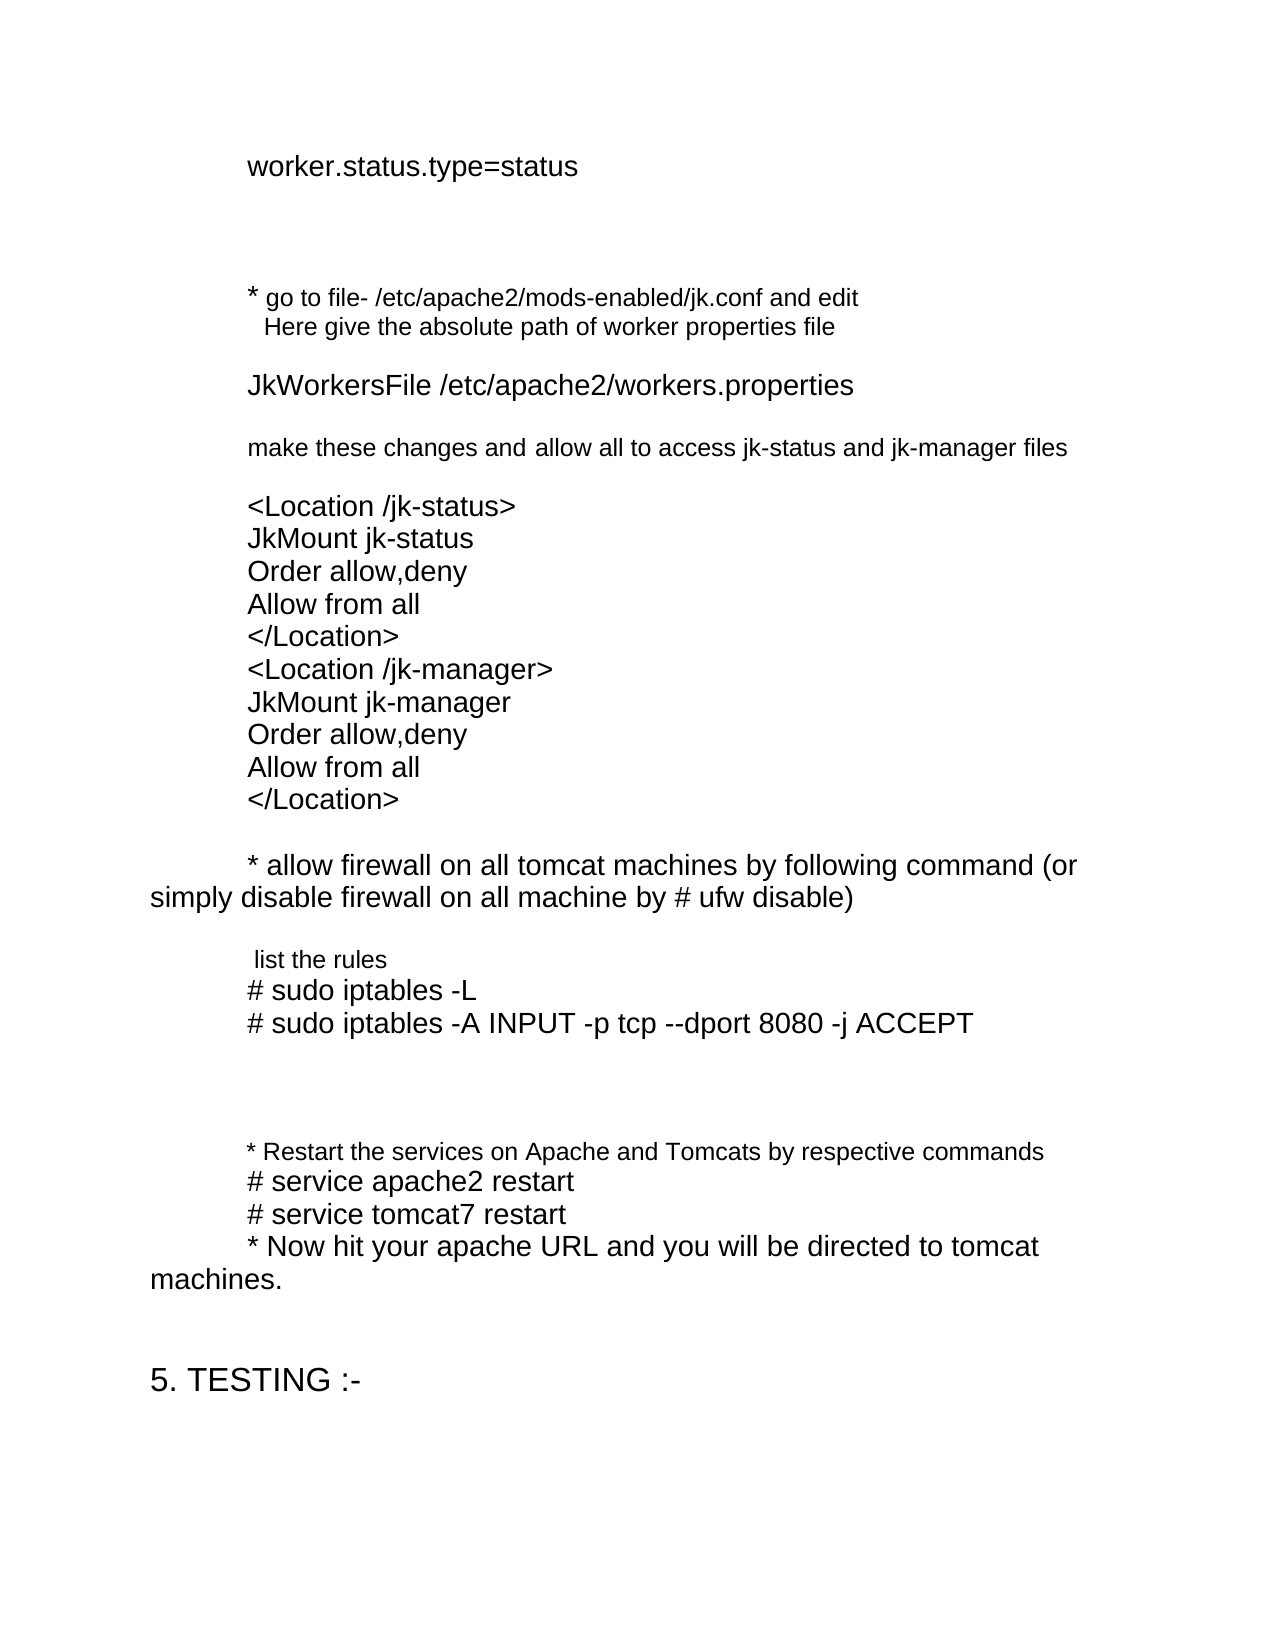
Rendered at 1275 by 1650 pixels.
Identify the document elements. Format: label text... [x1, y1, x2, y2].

text * Now hit your apache URL and you will be directed to tomcat machines. [150, 1230, 1125, 1296]
text Here give the absolute path of worker properties file [150, 313, 1125, 341]
text Allow from all [150, 751, 1125, 783]
text list the rules [150, 946, 1125, 974]
text # service apache2 restart [150, 1165, 1125, 1198]
text # sudo iptables -L [150, 974, 1125, 1007]
text Order allow,deny [150, 555, 1125, 588]
text <Location /jk-manager> [150, 653, 1125, 686]
text </Location> [150, 783, 1125, 816]
text JkWorkersFile /etc/apache2/workers.properties [150, 369, 1125, 401]
text # sudo iptables -A INPUT -p tcp --dport 8080 -j ACCEPT [150, 1007, 1125, 1039]
text # service tomcat7 restart [150, 1198, 1125, 1230]
text * Restart the services on Apache and Tomcats by respective commands [150, 1137, 1125, 1165]
text Order allow,deny [150, 718, 1125, 751]
text Allow from all [150, 588, 1125, 620]
text </Location> [150, 620, 1125, 653]
text * go to file- /etc/apache2/mods-enabled/jk.conf and edit [150, 280, 1125, 313]
text JkMount jk-manager [150, 686, 1125, 718]
text make these changes and allow all to access jk-status and jk-manager files [150, 434, 1125, 462]
text <Location /jk-status> [150, 490, 1125, 522]
text worker.status.type=status [150, 150, 1125, 183]
text 5. TESTING :- [150, 1361, 1125, 1398]
text JkMount jk-status [150, 522, 1125, 555]
text * allow firewall on all tomcat machines by following command (or simply disable firewall on all machine by # ufw disable) [150, 848, 1125, 914]
